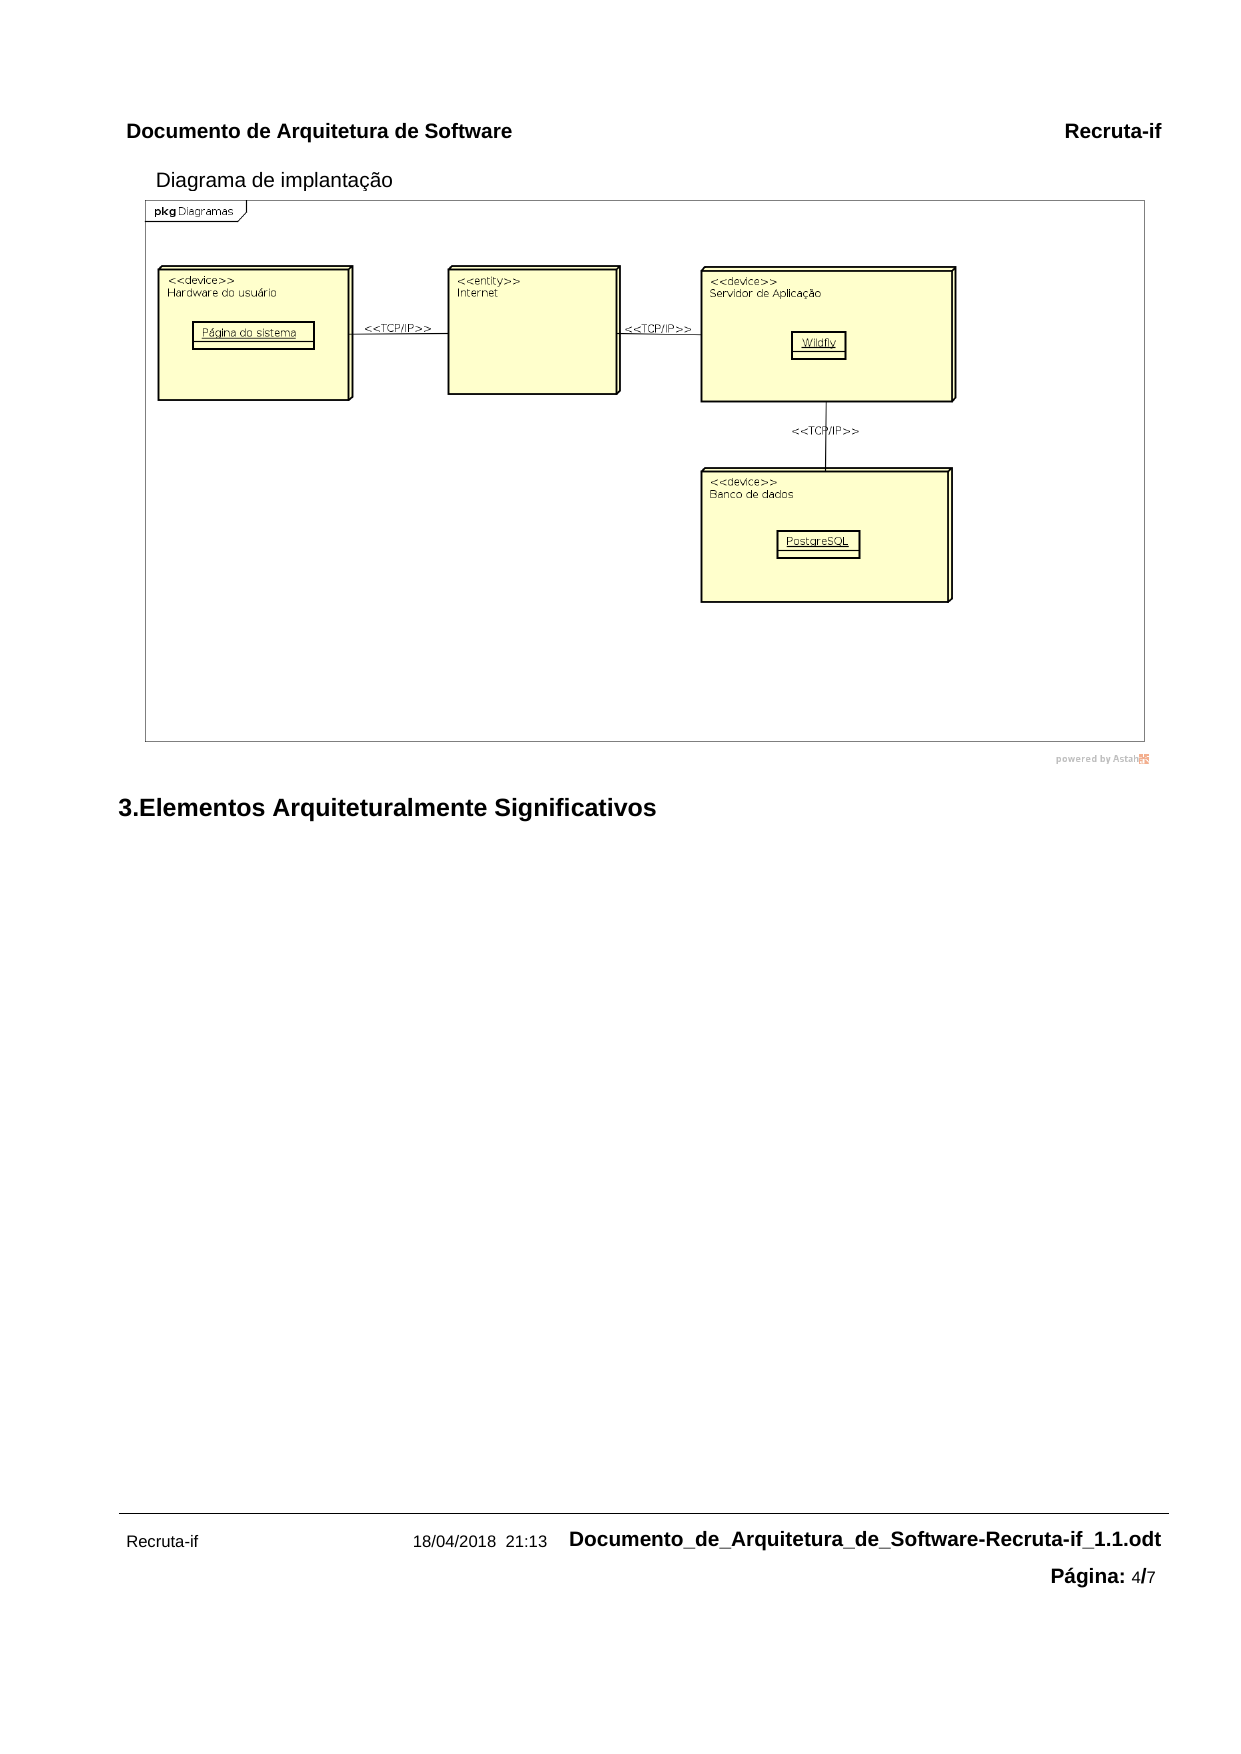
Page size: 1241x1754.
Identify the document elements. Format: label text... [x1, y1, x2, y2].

list Elementos Arquiteturalmente Significativos [118, 794, 1170, 822]
text Diagrama de implantação [156, 168, 1170, 191]
picture [136, 191, 1152, 767]
